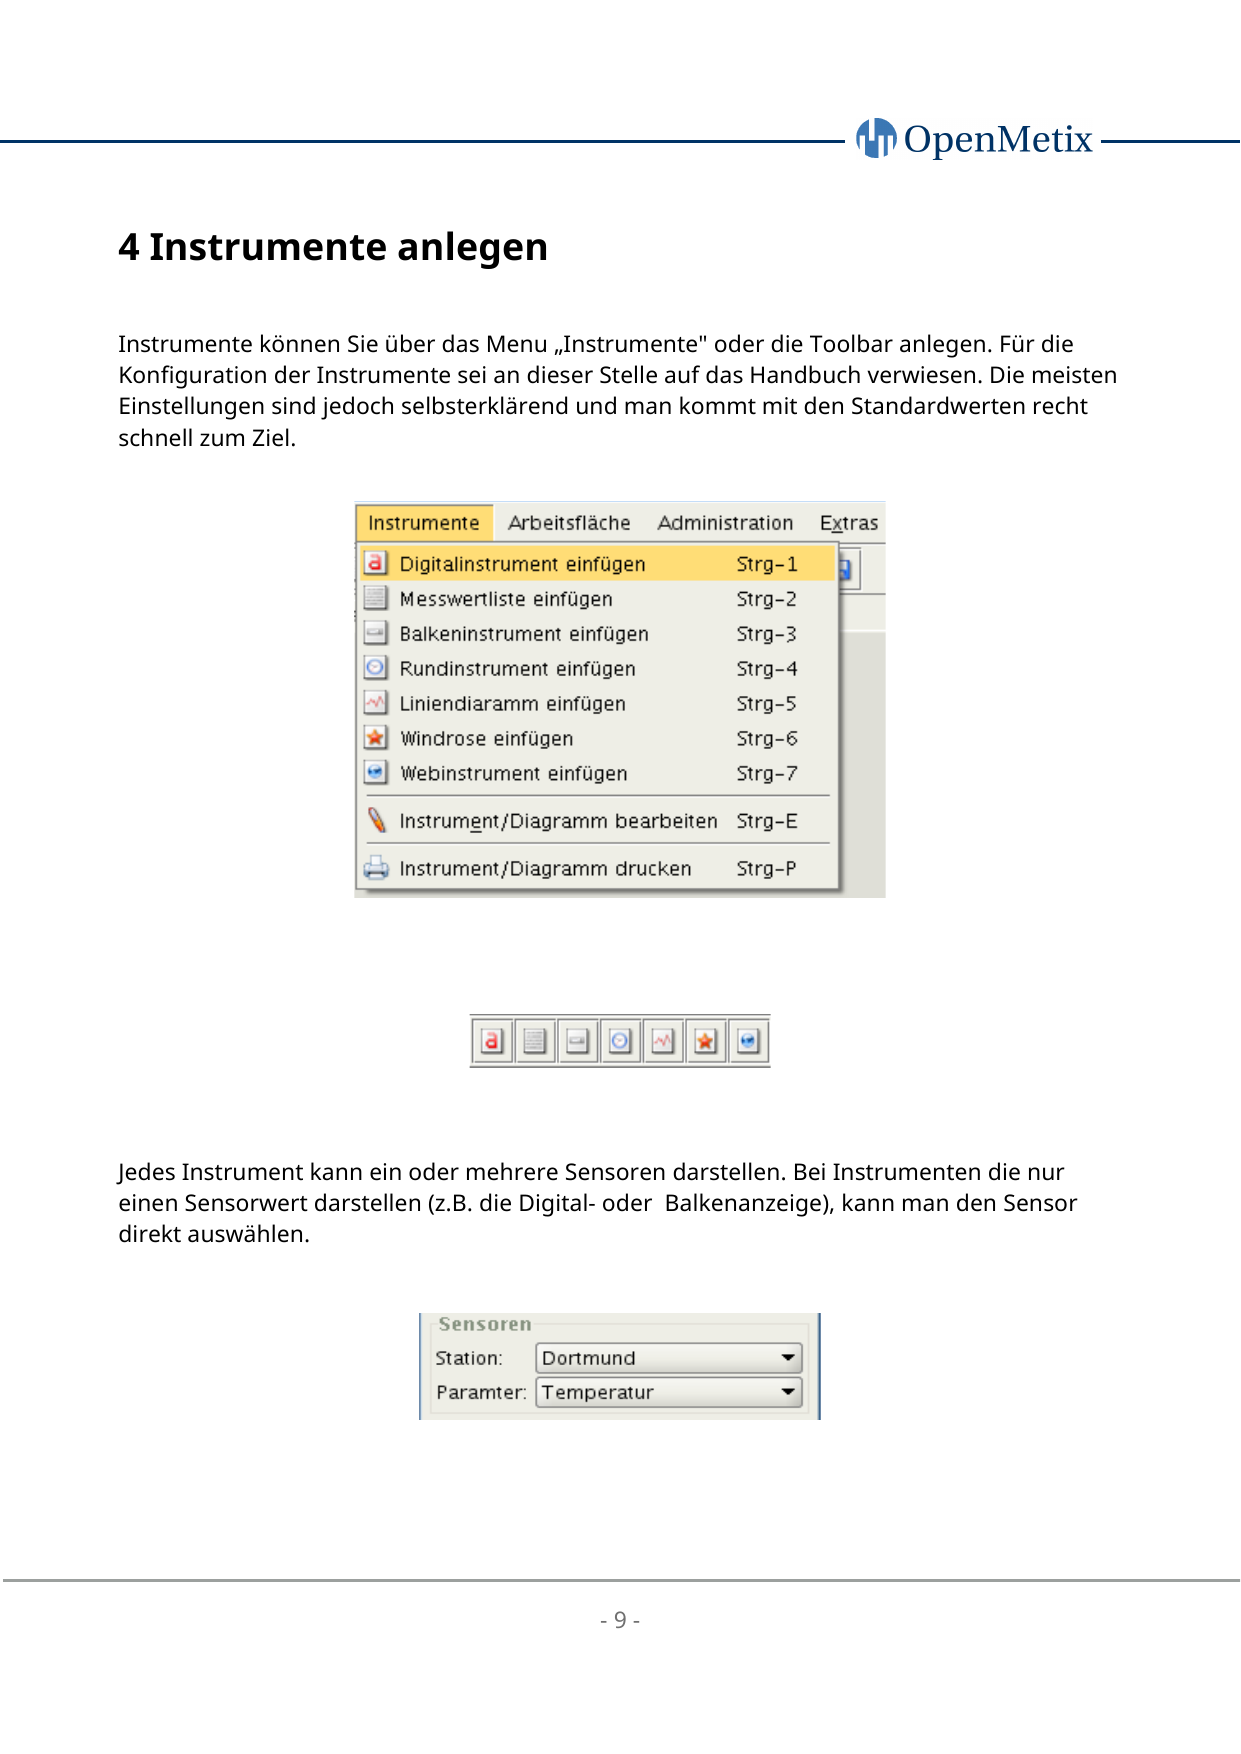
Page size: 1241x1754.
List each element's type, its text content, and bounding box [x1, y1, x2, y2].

picture [469, 1014, 771, 1068]
picture [856, 118, 1093, 160]
picture [354, 501, 886, 898]
text Jedes Instrument kann ein oder mehrere Sensoren darstellen. Bei Instrumenten die nur einen Sensorwert darstellen (z.B. die Digital- oder Balkenanzeige), kann man den Sensor direkt auswählen. [118, 1155, 1122, 1249]
picture [419, 1313, 821, 1420]
text Instrumente können Sie über das Menu „Instrumente" oder die Toolbar anlegen. Für die Konfiguration der Instrumente sei an dieser Stelle auf das Handbuch verwiesen. Die meisten Einstellungen sind jedoch selbsterklärend und man kommt mit den Standardwerten recht schnell zum Ziel. [118, 328, 1122, 453]
subtitle Instrumente anlegen [118, 220, 1122, 271]
